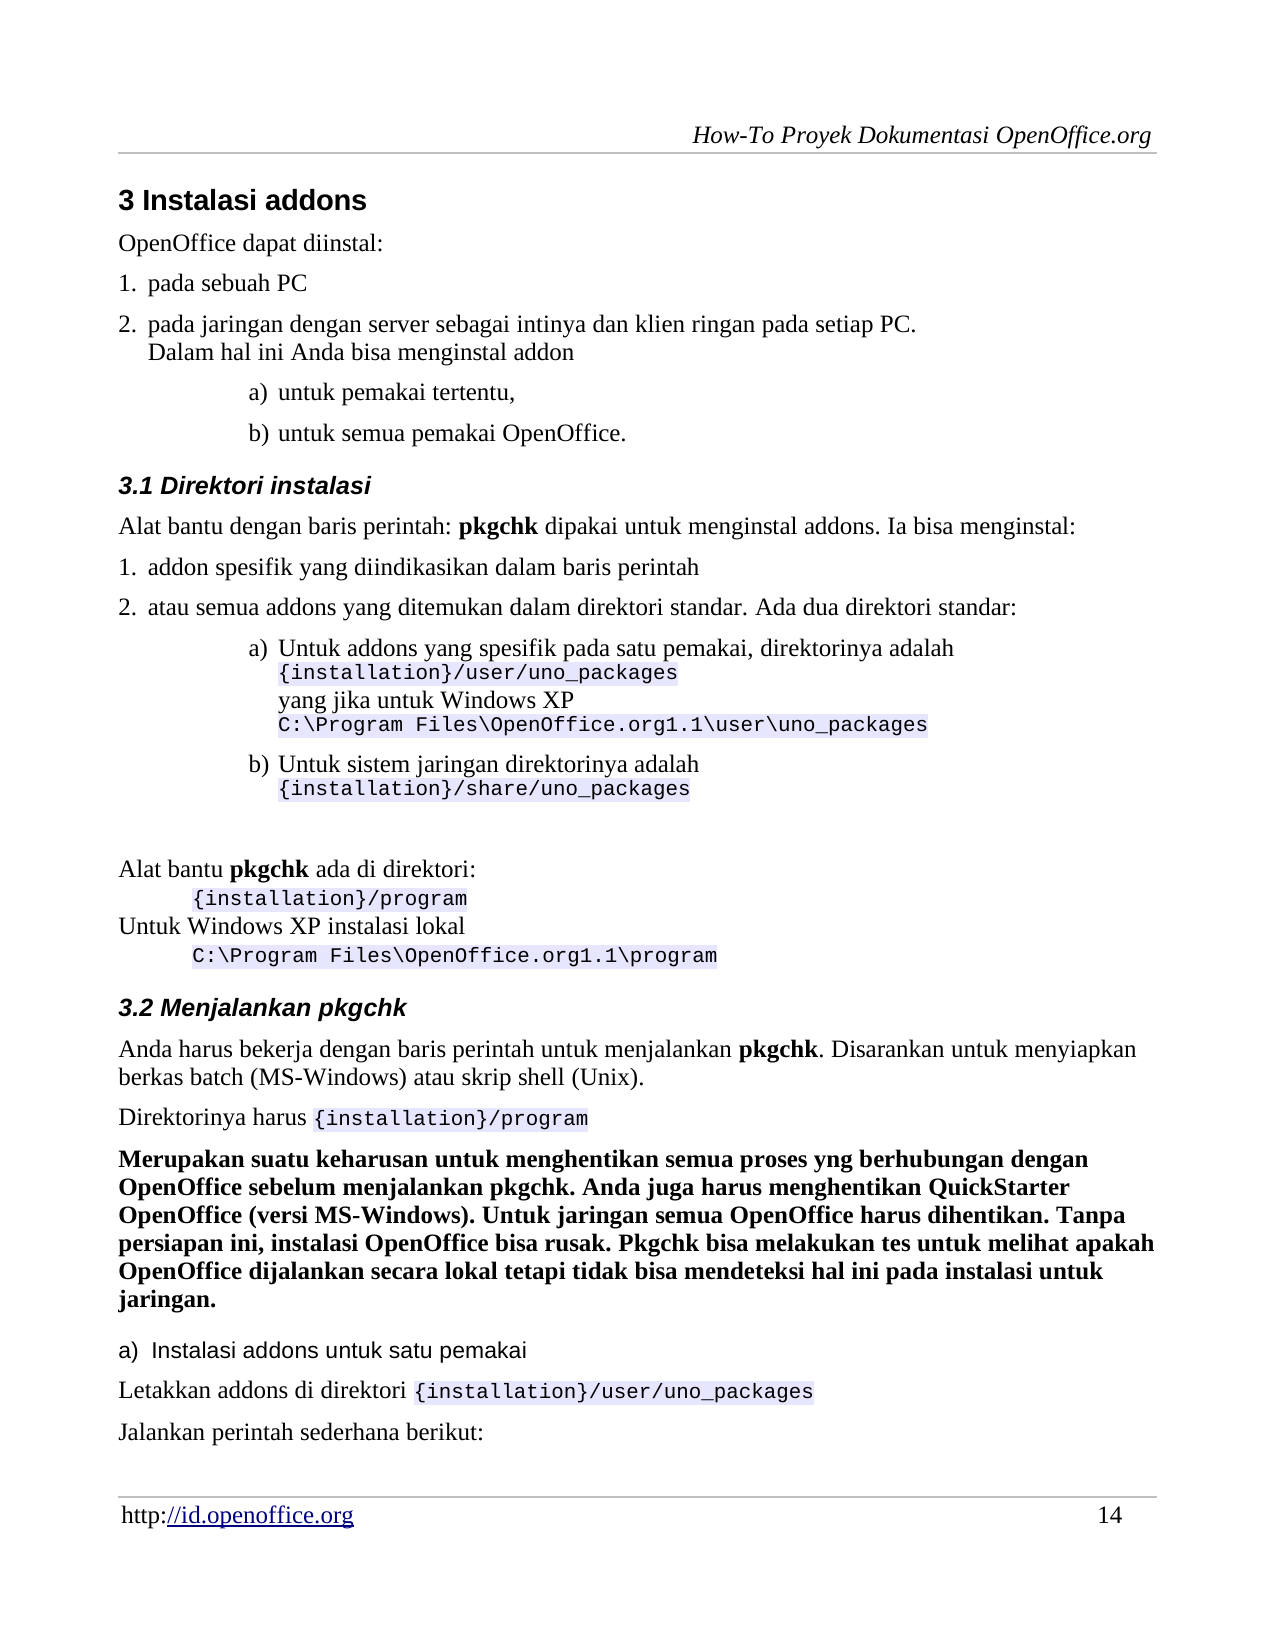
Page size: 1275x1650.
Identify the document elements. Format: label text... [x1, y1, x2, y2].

list addon spesifik yang diindikasikan dalam baris perintah [118, 553, 1157, 581]
subtitle Direktori instalasi [118, 472, 1157, 500]
text Direktorinya harus {installation}/program [118, 1103, 1157, 1132]
text Alat bantu dengan baris perintah: pkgchk dipakai untuk menginstal addons. Ia bisa menginstal: [118, 512, 1157, 540]
list pada jaringan dengan server sebagai intinya dan klien ringan pada setiap PC. Dalam hal ini Anda bisa menginstal addon [118, 309, 1157, 366]
text Merupakan suatu keharusan untuk menghentikan semua proses yng berhubungan dengan OpenOffice sebelum menjalankan pkgchk. Anda juga harus menghentikan QuickStarter OpenOffice (versi MS-Windows). Untuk jaringan semua OpenOffice harus dihentikan. Tanpa persiapan ini, instalasi OpenOffice bisa rusak. Pkgchk bisa melakukan tes untuk melihat apakah OpenOffice dijalankan secara lokal tetapi tidak bisa mendeteksi hal ini pada instalasi untuk jaringan. [118, 1145, 1157, 1313]
list untuk semua pemakai OpenOffice. [248, 419, 1157, 447]
list Untuk sistem jaringan direktorinya adalah {installation}/share/uno_packages [248, 750, 1157, 802]
text Alat bantu pkgchk ada di direktori: {installation}/program Untuk Windows XP instalasi lokal C:\Program Files\OpenOffice.org1.1\program [118, 855, 1157, 969]
subtitle Menjalankan pkgchk [118, 994, 1157, 1022]
text Letakkan addons di direktori {installation}/user/uno_packages [118, 1376, 1157, 1405]
text Anda harus bekerja dengan baris perintah untuk menjalankan pkgchk. Disarankan untuk menyiapkan berkas batch (MS-Windows) atau skrip shell (Unix). [118, 1035, 1157, 1091]
text Jalankan perintah sederhana berikut: [118, 1418, 1157, 1446]
subtitle Instalasi addons untuk satu pemakai [118, 1338, 1157, 1364]
list Untuk addons yang spesifik pada satu pemakai, direktorinya adalah {installation}/user/uno_packages yang jika untuk Windows XP C:\Program Files\OpenOffice.org1.1\user\uno_packages [248, 634, 1157, 738]
list atau semua addons yang ditemukan dalam direktori standar. Ada dua direktori standar: [118, 593, 1157, 621]
subtitle Instalasi addons [118, 183, 1157, 216]
list pada sebuah PC [118, 269, 1157, 297]
list untuk pemakai tertentu, [248, 378, 1157, 406]
text OpenOffice dapat diinstal: [118, 228, 1157, 257]
